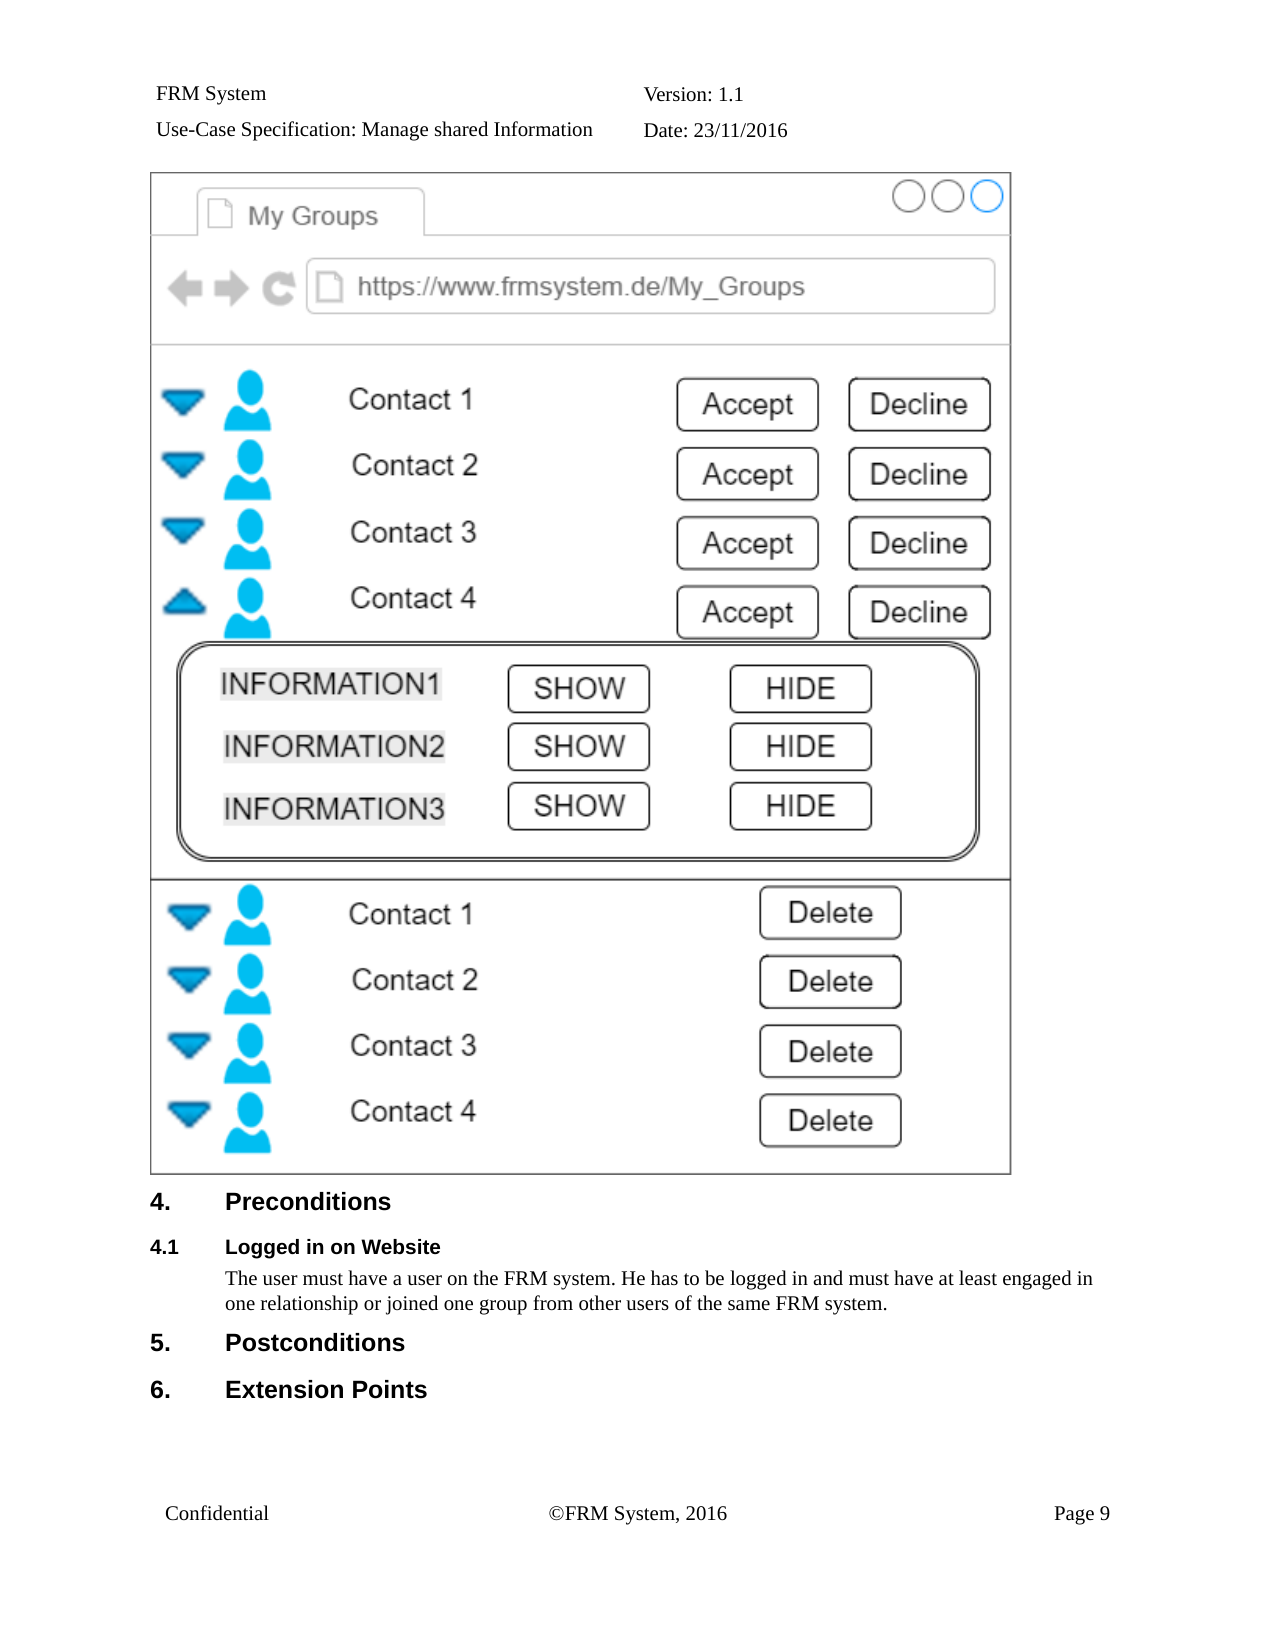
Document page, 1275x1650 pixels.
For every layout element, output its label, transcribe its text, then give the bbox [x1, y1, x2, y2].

text The user must have a user on the FRM system. He has to be logged in and must have at least engaged in one relationship or joined one group from other users of the same FRM system. [225, 1265, 1125, 1315]
subtitle Postconditions [150, 1328, 1125, 1357]
subtitle Logged in on Website [150, 1234, 1125, 1259]
subtitle Preconditions [150, 1187, 1125, 1215]
subtitle Extension Points [150, 1375, 1125, 1404]
